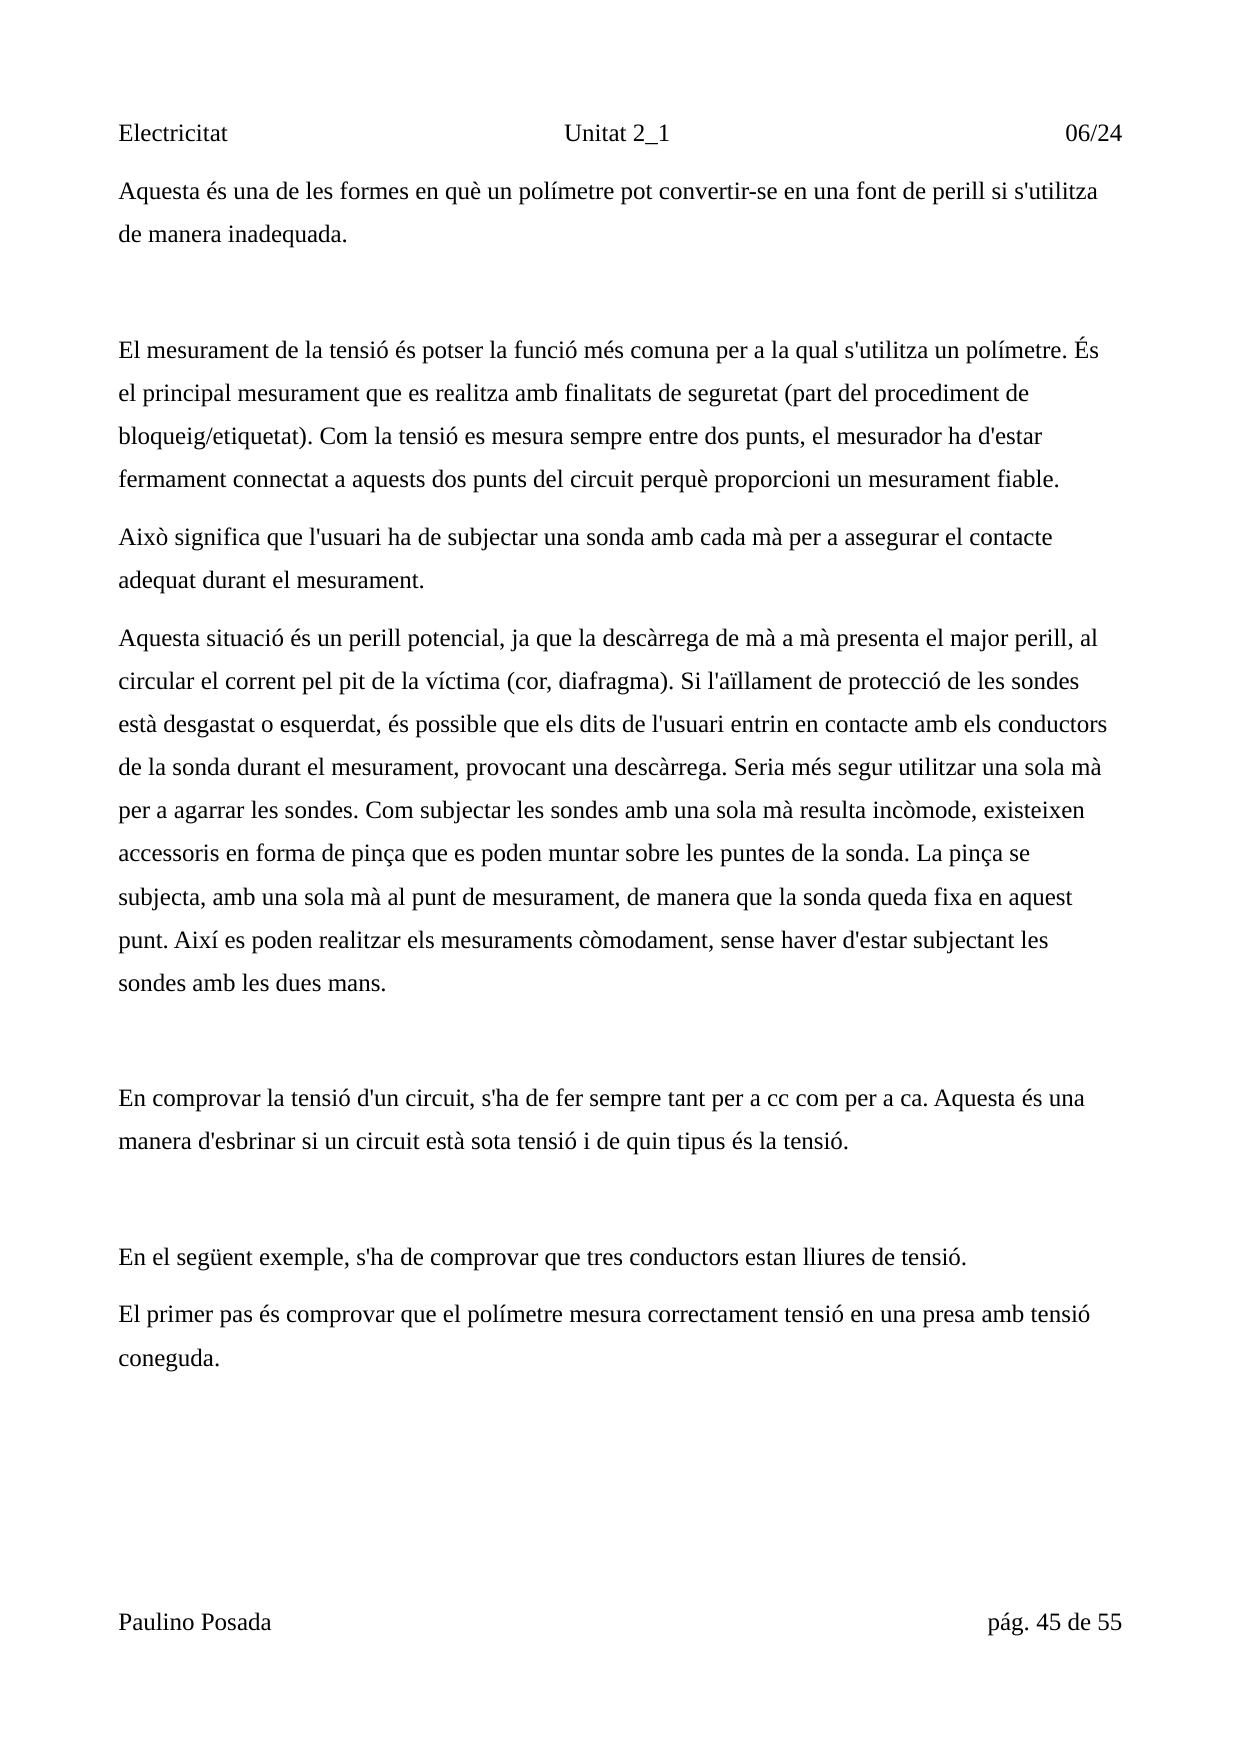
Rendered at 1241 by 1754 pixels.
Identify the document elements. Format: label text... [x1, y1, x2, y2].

text Aquesta és una de les formes en què un polímetre pot convertir-se en una font de perill si s'utilitza de manera inadequada. [118, 176, 1122, 248]
text Això significa que l'usuari ha de subjectar una sonda amb cada mà per a assegurar el contacte adequat durant el mesurament. [118, 522, 1122, 594]
text Aquesta situació és un perill potencial, ja que la descàrrega de mà a mà presenta el major perill, al circular el corrent pel pit de la víctima (cor, diafragma). Si l'aïllament de protecció de les sondes està desgastat o esquerdat, és possible que els dits de l'usuari entrin en contacte amb els conductors de la sonda durant el mesurament, provocant una descàrrega. Seria més segur utilitzar una sola mà per a agarrar les sondes. Com subjectar les sondes amb una sola mà resulta incòmode, existeixen accessoris en forma de pinça que es poden muntar sobre les puntes de la sonda. La pinça se subjecta, amb una sola mà al punt de mesurament, de manera que la sonda queda fixa en aquest punt. Així es poden realitzar els mesuraments còmodament, sense haver d'estar subjectant les sondes amb les dues mans. [118, 623, 1122, 997]
text El mesurament de la tensió és potser la funció més comuna per a la qual s'utilitza un polímetre. És el principal mesurament que es realitza amb finalitats de seguretat (part del procediment de bloqueig/etiquetat). Com la tensió es mesura sempre entre dos punts, el mesurador ha d'estar fermament connectat a aquests dos punts del circuit perquè proporcioni un mesurament fiable. [118, 335, 1122, 493]
text El primer pas és comprovar que el polímetre mesura correctament tensió en una presa amb tensió coneguda. [118, 1299, 1122, 1371]
text En el següent exemple, s'ha de comprovar que tres conductors estan lliures de tensió. [118, 1242, 1122, 1271]
text En comprovar la tensió d'un circuit, s'ha de fer sempre tant per a cc com per a ca. Aquesta és una manera d'esbrinar si un circuit està sota tensió i de quin tipus és la tensió. [118, 1083, 1122, 1155]
